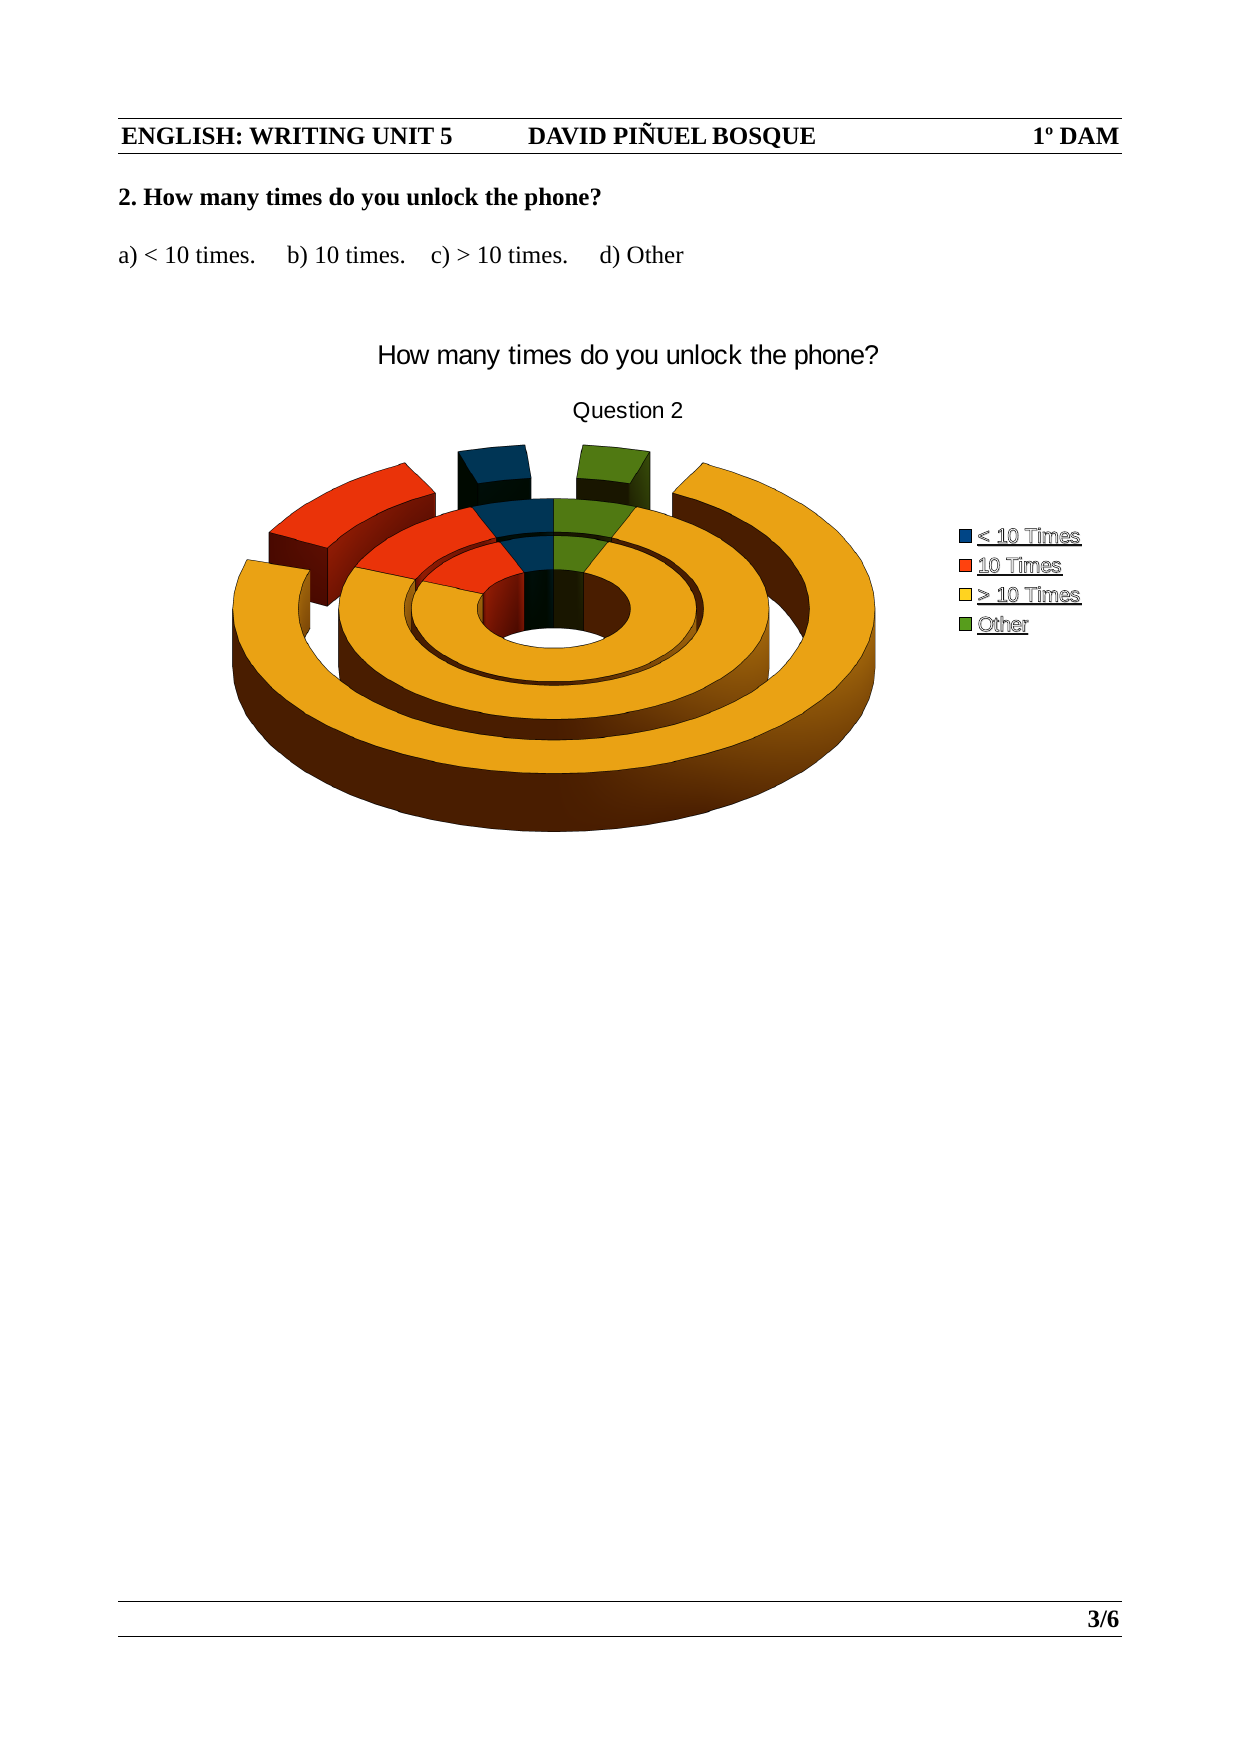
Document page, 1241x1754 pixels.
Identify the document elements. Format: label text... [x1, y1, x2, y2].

text a) < 10 times. b) 10 times. c) > 10 times. d) Other [118, 240, 1122, 269]
text 2. How many times do you unlock the phone? [118, 182, 1122, 211]
